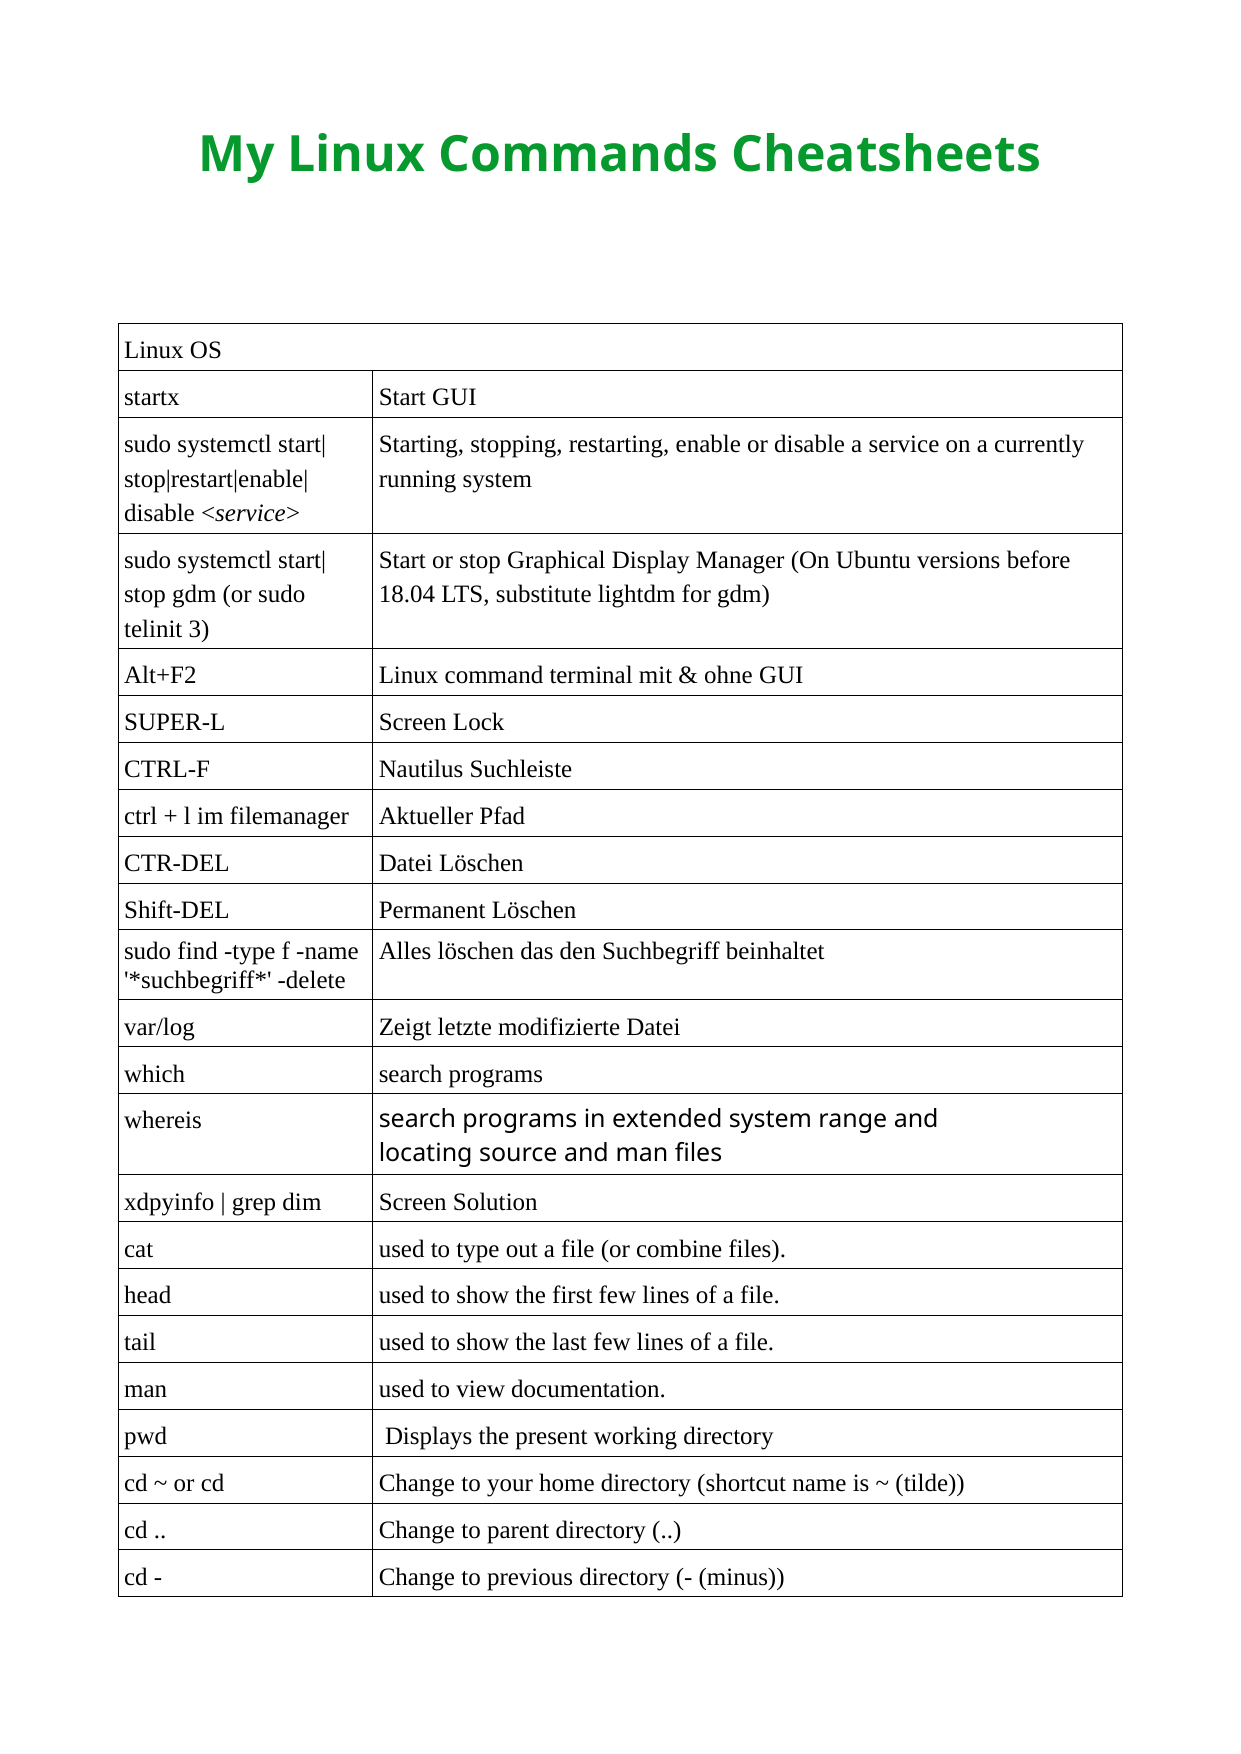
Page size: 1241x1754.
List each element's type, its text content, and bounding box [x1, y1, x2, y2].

table_cell Alt+F2 [119, 649, 372, 695]
table_cell Change to previous directory (- (minus)) [373, 1550, 1122, 1596]
table_cell sudo find -type f -name '*suchbegriff*' -delete [119, 930, 372, 999]
table_cell Screen Lock [373, 696, 1122, 742]
table_cell xdpyinfo | grep dim [119, 1175, 372, 1221]
table_cell Zeigt letzte modifizierte Datei [373, 1000, 1122, 1046]
table_header Linux OS [119, 324, 1122, 370]
table_cell whereis [119, 1094, 372, 1174]
table_cell Shift-DEL [119, 884, 372, 929]
table_cell Start GUI [373, 371, 1122, 417]
table_cell cd - [119, 1550, 372, 1596]
table_cell cat [119, 1222, 372, 1268]
table_cell sudo systemctl start|stop|restart|enable|disable <service> [119, 418, 372, 532]
table_cell Linux command terminal mit & ohne GUI [373, 649, 1122, 695]
table_cell Starting, stopping, restarting, enable or disable a service on a currently running system [373, 418, 1122, 532]
table_cell ctrl + l im filemanager [119, 790, 372, 836]
table_cell tail [119, 1316, 372, 1362]
table_cell pwd [119, 1410, 372, 1456]
table_cell which [119, 1047, 372, 1093]
table_cell Displays the present working directory [373, 1410, 1122, 1456]
table_cell Alles löschen das den Suchbegriff beinhaltet [373, 930, 1122, 999]
table_cell man [119, 1363, 372, 1409]
table_cell search programs [373, 1047, 1122, 1093]
table_cell sudo systemctl start|stop gdm (or sudo telinit 3) [119, 534, 372, 648]
table_cell Change to parent directory (..) [373, 1504, 1122, 1549]
table_cell used to view documentation. [373, 1363, 1122, 1409]
table_cell Start or stop Graphical Display Manager (On Ubuntu versions before 18.04 LTS, substitute lightdm for gdm) [373, 534, 1122, 648]
table_cell used to type out a file (or combine files). [373, 1222, 1122, 1268]
table_cell Permanent Löschen [373, 884, 1122, 929]
table_cell Nautilus Suchleiste [373, 743, 1122, 789]
table_cell SUPER-L [119, 696, 372, 742]
table_cell search programs in extended system range and locating source and man files [373, 1094, 1122, 1174]
table_cell Datei Löschen [373, 837, 1122, 882]
table_cell cd ~ or cd [119, 1457, 372, 1502]
table_cell cd .. [119, 1504, 372, 1549]
table_cell startx [119, 371, 372, 417]
text My Linux Commands Cheatsheets [118, 118, 1122, 186]
table_cell CTRL-F [119, 743, 372, 789]
table_cell Screen Solution [373, 1175, 1122, 1221]
table_cell CTR-DEL [119, 837, 372, 882]
table_cell used to show the first few lines of a file. [373, 1269, 1122, 1315]
table_cell var/log [119, 1000, 372, 1046]
table_cell used to show the last few lines of a file. [373, 1316, 1122, 1362]
table_cell head [119, 1269, 372, 1315]
table_cell Aktueller Pfad [373, 790, 1122, 836]
table_cell Change to your home directory (shortcut name is ~ (tilde)) [373, 1457, 1122, 1502]
